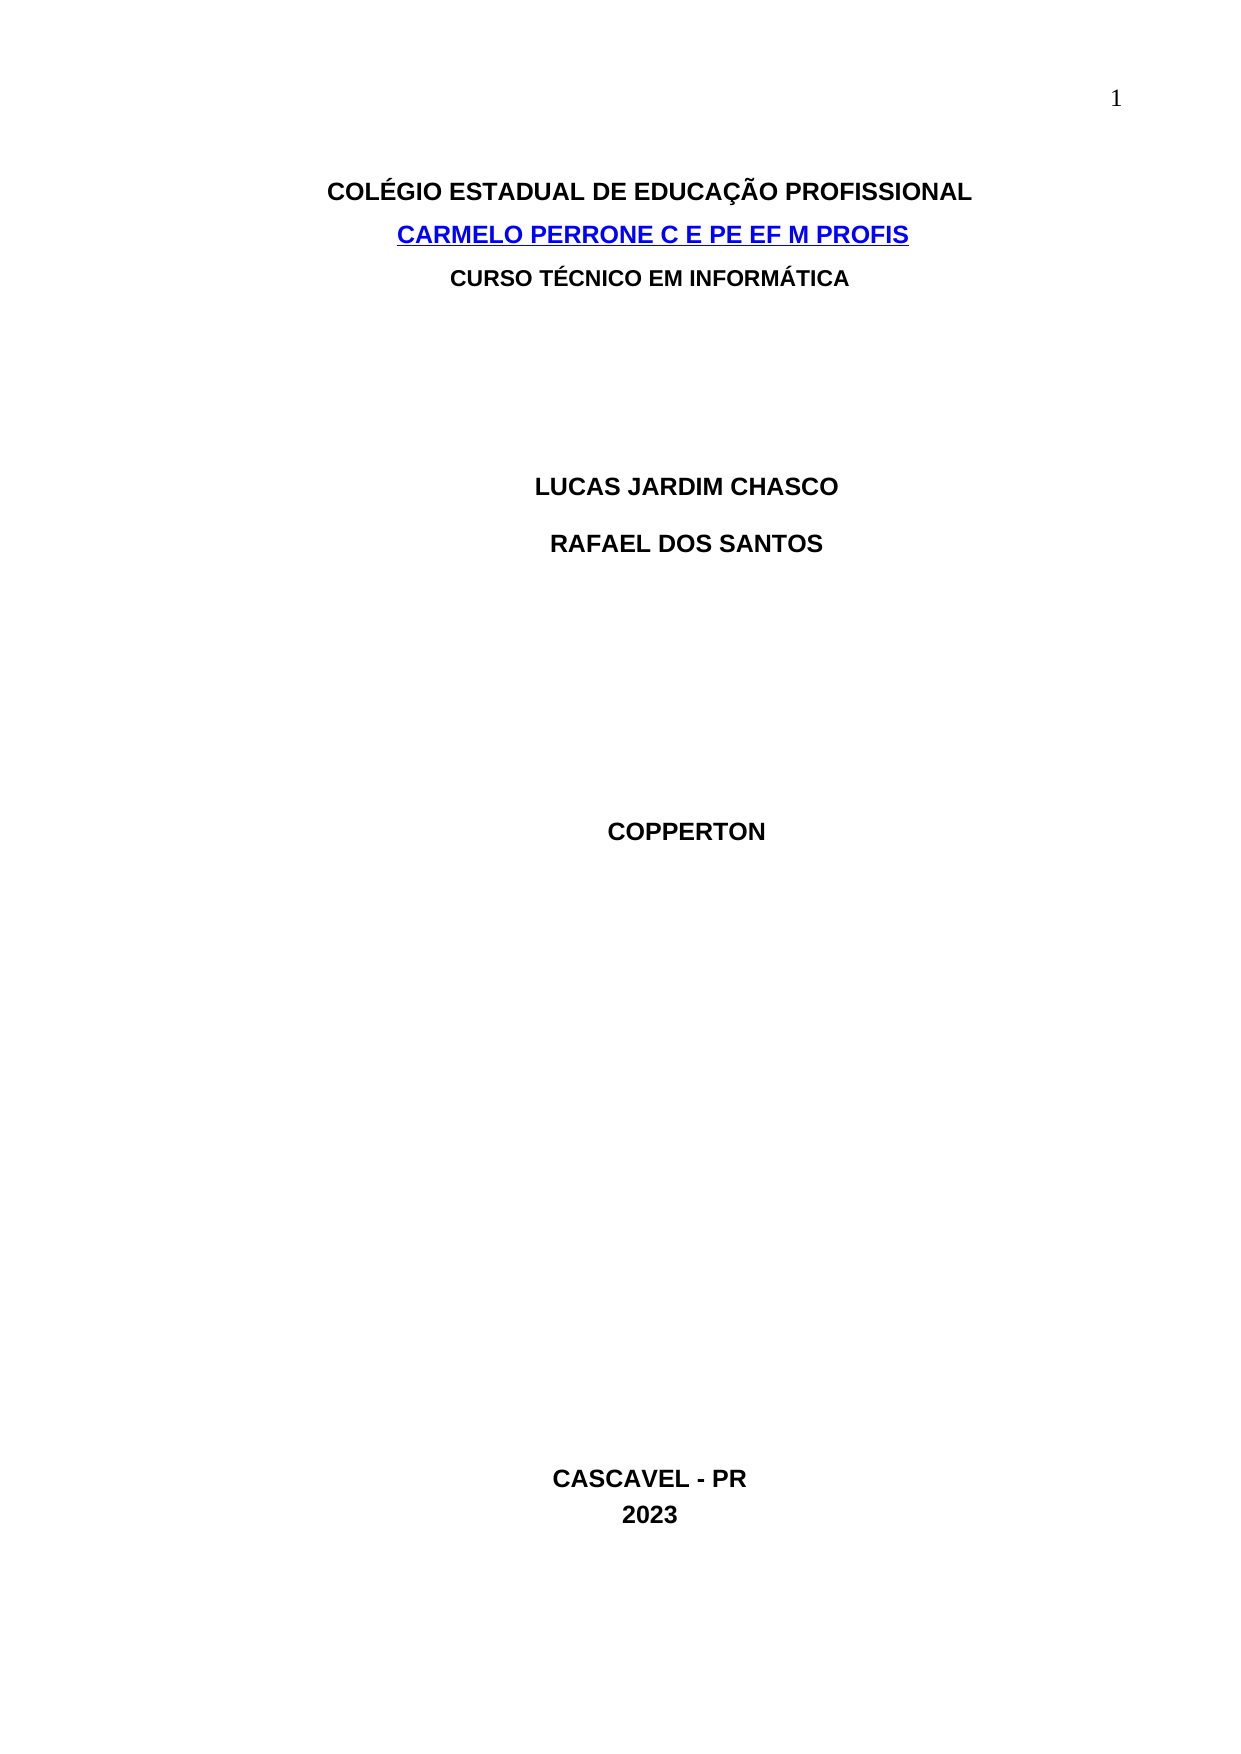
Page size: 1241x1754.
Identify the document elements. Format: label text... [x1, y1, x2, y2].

text COLÉGIO ESTADUAL DE EDUCAÇÃO PROFISSIONAL [177, 177, 1122, 206]
text COPPERTON [177, 817, 1122, 846]
text LUCAS JARDIM CHASCO [177, 472, 1122, 501]
text RAFAEL DOS SANTOS [177, 529, 1122, 558]
text CURSO TÉCNICO EM INFORMÁTICA [177, 263, 1122, 292]
text 2023 [177, 1500, 1122, 1528]
text CARMELO PERRONE C E PE EF M PROFIS [177, 220, 1122, 249]
text CASCAVEL - PR [177, 1464, 1122, 1492]
